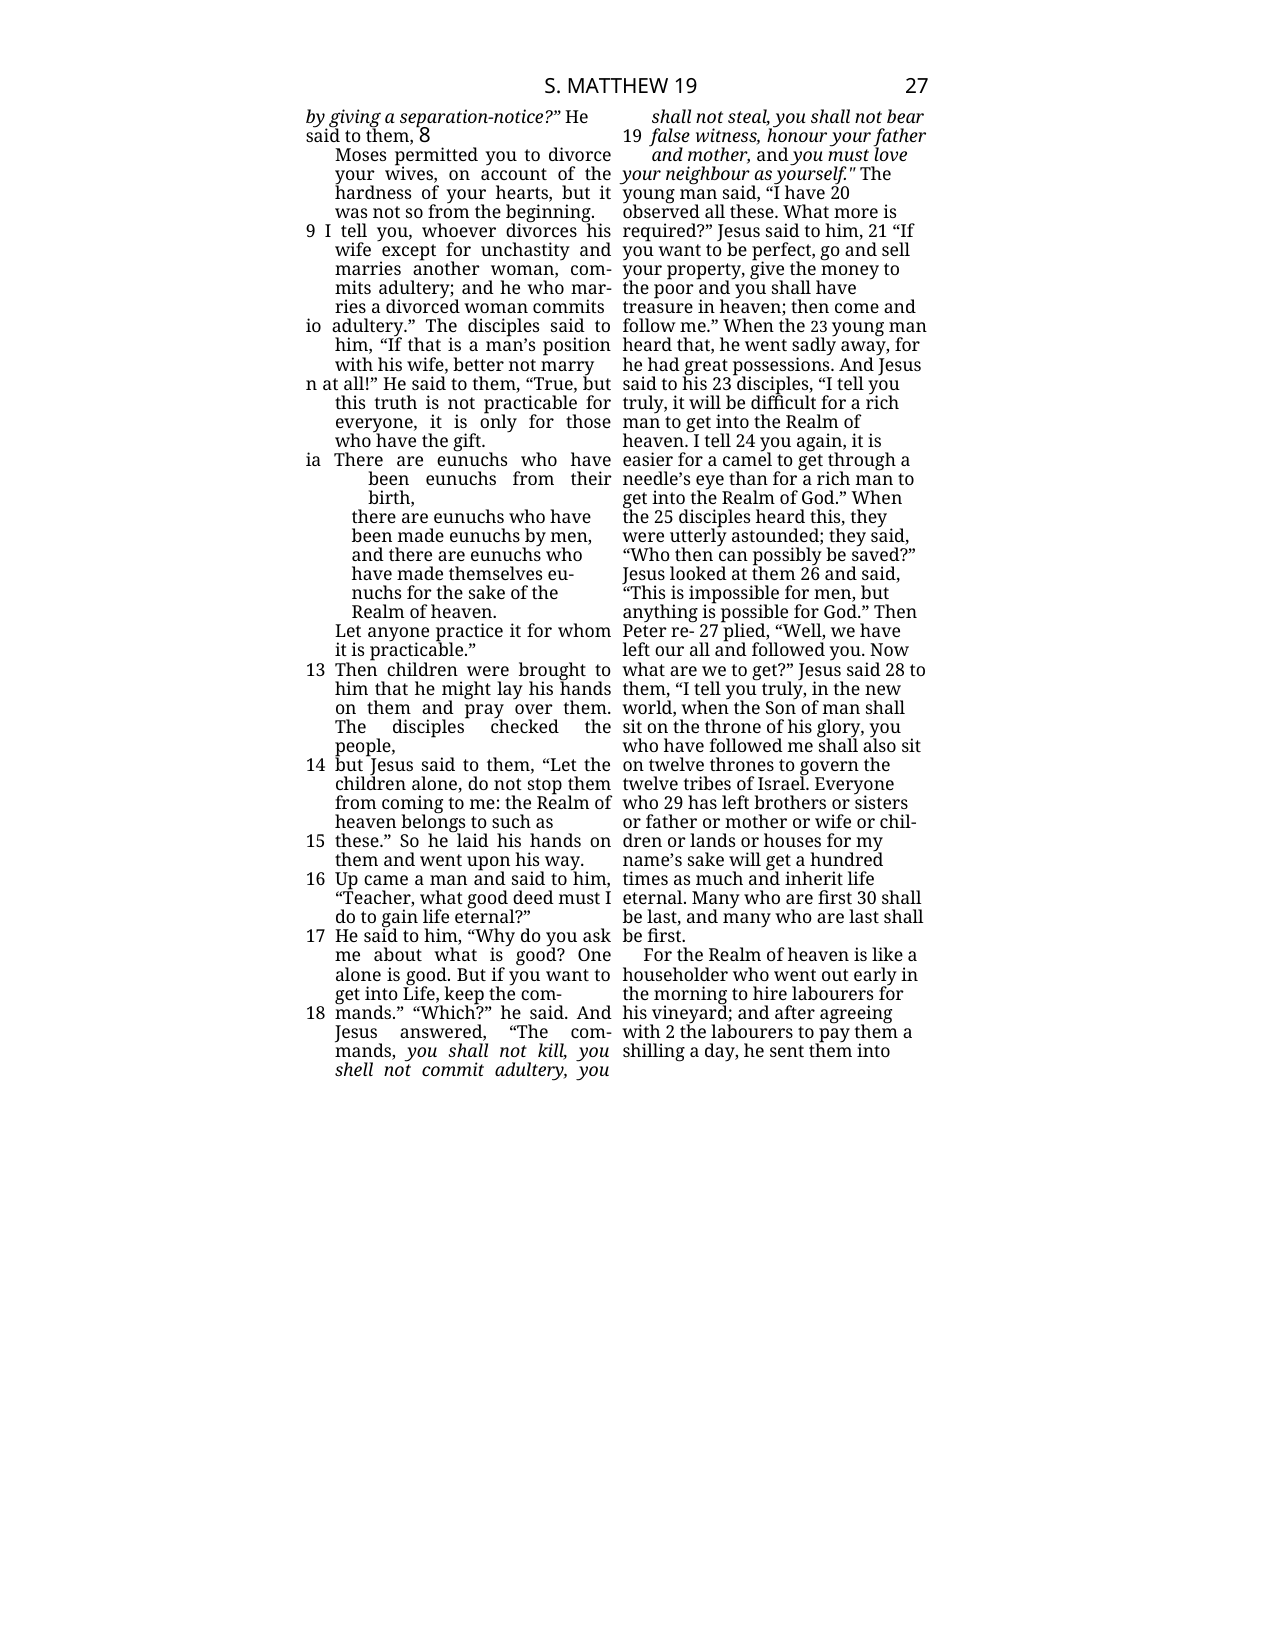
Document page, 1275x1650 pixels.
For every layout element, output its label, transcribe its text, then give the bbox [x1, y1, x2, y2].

list shall not steal, you shall not bear [622, 108, 928, 127]
text 9 I tell you, whoever divorces his wife except for unchastity and marries another woman, com­mits adultery; and he who mar­ries a divorced woman commits [306, 222, 612, 318]
text there are eunuchs who have been made eunuchs by men, and there are eunuchs who have made themselves eu­nuchs for the sake of the Realm of heaven. [351, 508, 612, 623]
list Up came a man and said to him, “Teacher, what good deed must I do to gain life eternal?” [306, 870, 612, 928]
list He said to him, “Why do you ask me about what is good? One alone is good. But if you want to get into Life, keep the com- [306, 928, 612, 1004]
text your neighbour as yourself." The young man said, “I have 20 observed all these. What more is required?” Jesus said to him, 21 “If you want to be perfect, go and sell your property, give the money to the poor and you shall have treasure in heaven; then come and follow me.” When the 23 young man heard that, he went sadly away, for he had great pos­sessions. And Jesus said to his 23 disciples, “I tell you truly, it will be difficult for a rich man to get into the Realm of heaven. I tell 24 you again, it is easier for a camel to get through a needle’s eye than for a rich man to get into the Realm of God.” When the 25 disciples heard this, they were utterly astounded; they said, “Who then can possibly be saved?” Jesus looked at them 26 and said, “This is impossible for men, but anything is possible for God.” Then Peter re- 27 plied, “Well, we have left our all and followed you. Now what are we to get?” Jesus said 28 to them, “I tell you truly, in the new world, when the Son of man shall sit on the throne of his glory, you who have followed me shall also sit on twelve thrones to govern the twelve tribes of Israel. Everyone who 29 has left brothers or sisters or father or mother or wife or chil­dren or lands or houses for my name’s sake will get a hundred times as much and inherit life eternal. Many who are first 30 shall be last, and many who are last shall be first. [622, 165, 928, 947]
text n at all!” He said to them, “True, but this truth is not practicable for everyone, it is only for those who have the gift. [306, 375, 612, 451]
text io adultery.” The disciples said to him, “If that is a man’s position with his wife, better not marry [306, 318, 612, 375]
list Then children were brought to him that he might lay his hands on them and pray over them. The disciples checked the people, [306, 661, 612, 756]
list these.” So he laid his hands on them and went upon his way. [306, 832, 612, 870]
list but Jesus said to them, “Let the children alone, do not stop them from coming to me: the Realm of heaven belongs to such as [306, 756, 612, 832]
list mands.” “Which?” he said. And Jesus answered, “The com­mands, you shall not kill, you shell not commit adultery, you [306, 1004, 612, 1080]
list false witness, honour your father and mother, and you must love [622, 127, 928, 165]
text Let anyone practice it for whom it is practicable.” [335, 623, 612, 661]
text by giving a sepa­ration-notice?” He said to them, 8 [306, 108, 612, 146]
text For the Realm of heaven is like a householder who went out early in the morning to hire labourers for his vine­yard; and after agreeing with 2 the labourers to pay them a shilling a day, he sent them into [622, 947, 928, 1061]
text ia There are eunuchs who have been eunuchs from their birth, [306, 451, 612, 508]
text Moses permitted you to divorce your wives, on account of the hardness of your hearts, but it was not so from the beginning. [335, 146, 612, 222]
